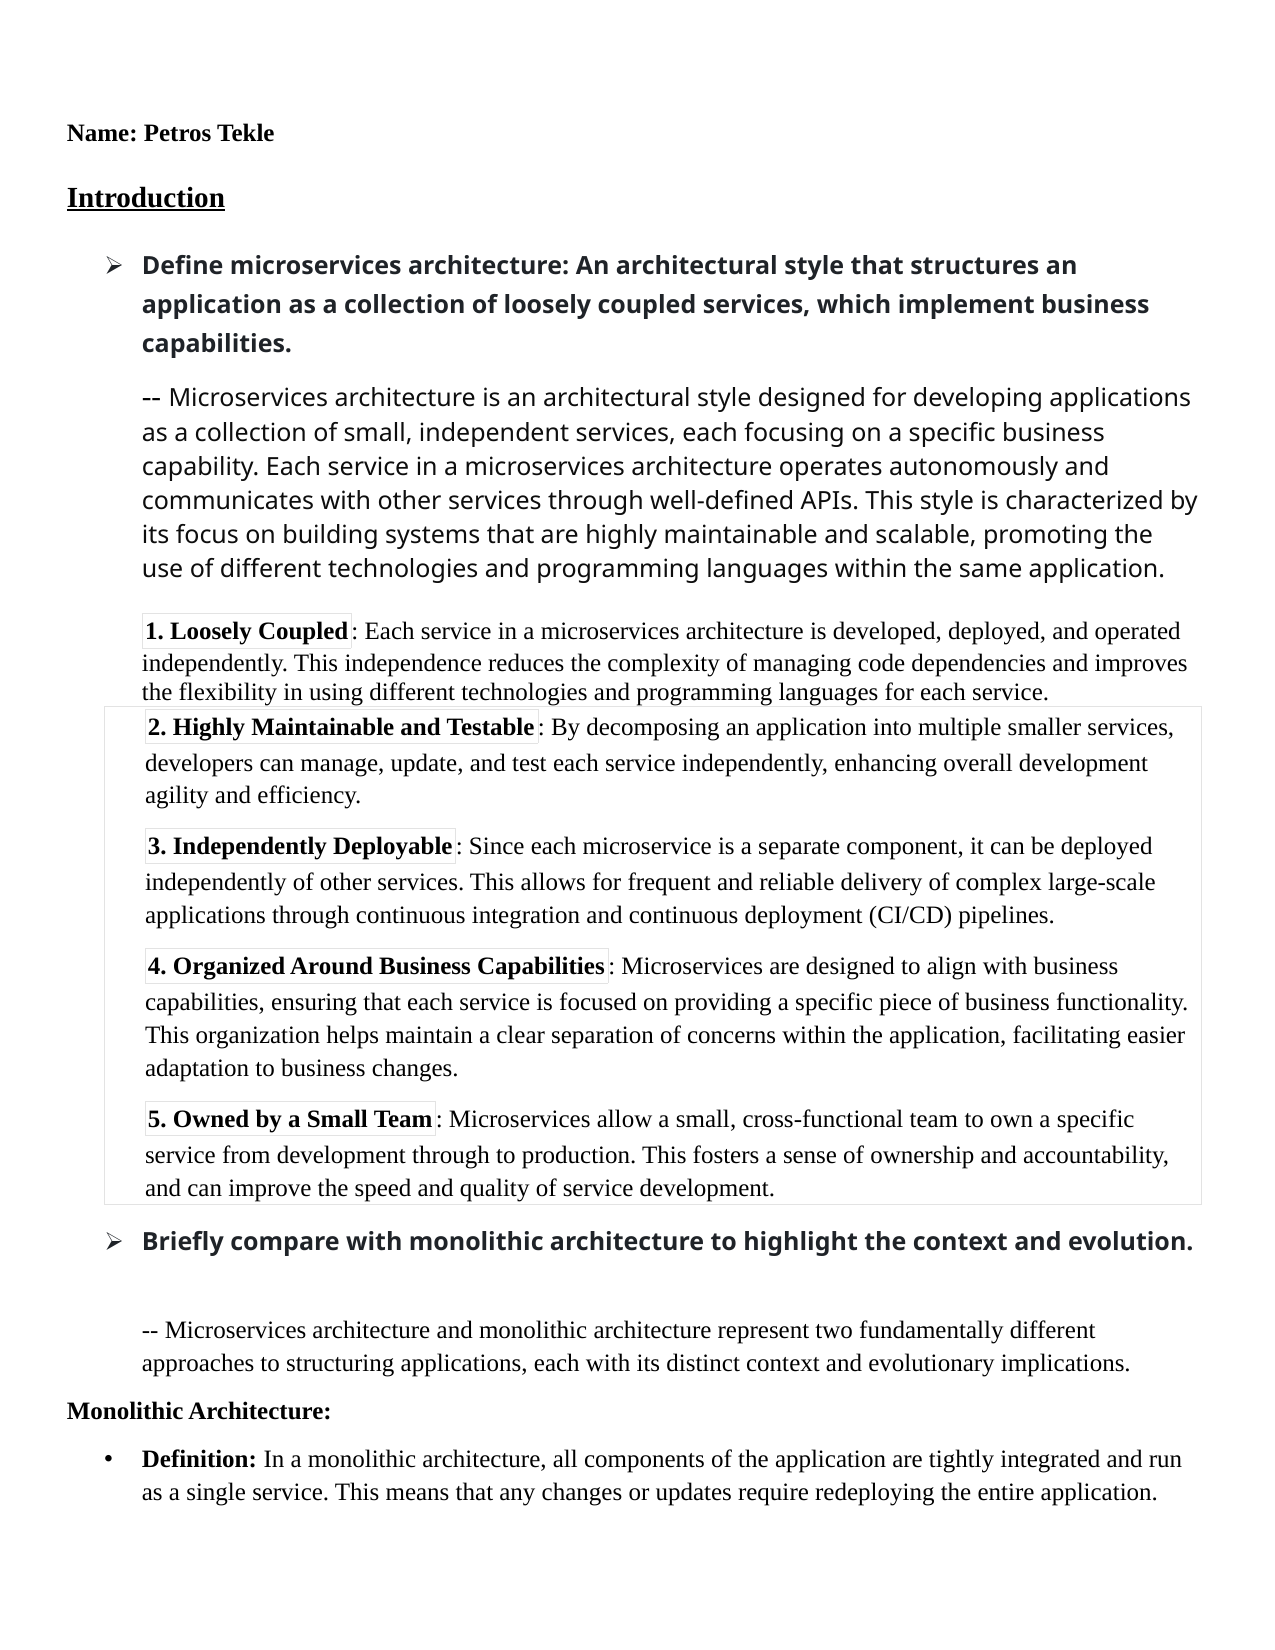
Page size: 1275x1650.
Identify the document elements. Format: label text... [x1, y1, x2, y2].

list 3. Independently Deployable: Since each microservice is a separate component, it can be deployed independently of other services. This allows for frequent and reliable delivery of complex large-scale applications through continuous integration and continuous deployment (CI/CD) pipelines. [105, 825, 1201, 929]
list 2. Highly Maintainable and Testable: By decomposing an application into multiple smaller services, developers can manage, update, and test each service independently, enhancing overall development agility and efficiency. [105, 707, 1201, 809]
list 4. Organized Around Business Capabilities: Microservices are designed to align with business capabilities, ensuring that each service is focused on providing a specific piece of business functionality. This organization helps maintain a clear separation of concerns within the application, facilitating easier adaptation to business changes. [105, 945, 1201, 1082]
list 1. Loosely Coupled: Each service in a microservices architecture is developed, deployed, and operated independently. This independence reduces the complexity of managing code dependencies and improves the flexibility in using different technologies and programming languages for each service. [104, 613, 1201, 706]
list -- Microservices architecture is an architectural style designed for developing applications as a collection of small, independent services, each focusing on a specific business capability. Each service in a microservices architecture operates autonomously and communicates with other services through well-defined APIs. This style is characterized by its focus on building systems that are highly maintainable and scalable, promoting the use of different technologies and programming languages within the same application. [104, 379, 1201, 584]
text Name: Petros Tekle [67, 118, 1201, 147]
text Monolithic Architecture: [67, 1396, 1201, 1425]
text Introduction [67, 180, 1201, 214]
list Definition: In a monolithic architecture, all components of the application are tightly integrated and run as a single service. This means that any changes or updates require redeploying the entire application. [104, 1444, 1201, 1505]
list Briefly compare with monolithic architecture to highlight the context and evolution. [104, 1223, 1201, 1257]
list Define microservices architecture: An architectural style that structures an application as a collection of loosely coupled services, which implement business capabilities. [104, 247, 1201, 360]
list -- Microservices architecture and monolithic architecture represent two fundamentally different approaches to structuring applications, each with its distinct context and evolutionary implications. [104, 1277, 1201, 1377]
list 5. Owned by a Small Team: Microservices allow a small, cross-functional team to own a specific service from development through to production. This fosters a sense of ownership and accountability, and can improve the speed and quality of service development. [105, 1098, 1201, 1204]
